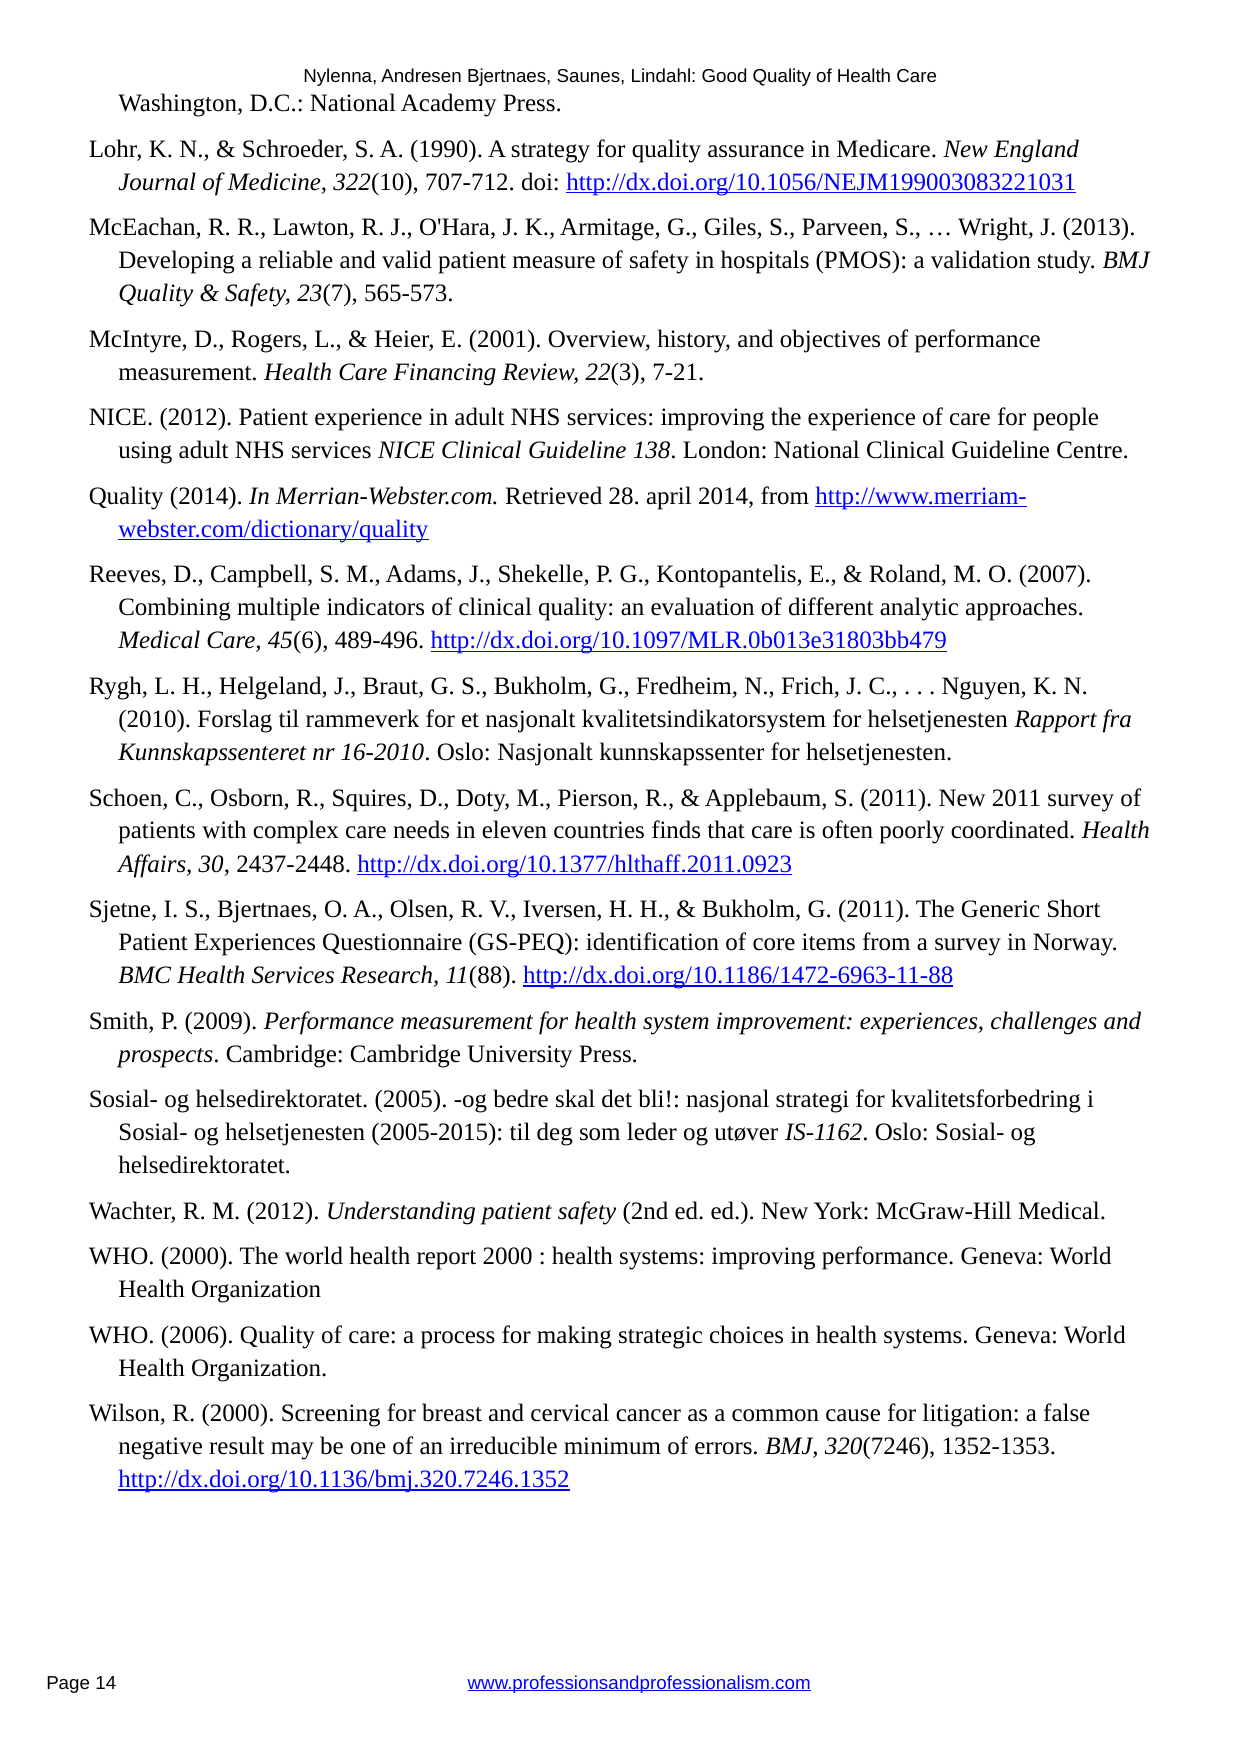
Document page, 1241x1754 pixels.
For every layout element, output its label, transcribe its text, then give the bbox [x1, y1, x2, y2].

text Quality (2014). In Merrian-Webster.com. Retrieved 28. april 2014, from http://www.merriam-webster.com/dictionary/quality [88, 481, 1152, 543]
text Washington, D.C.: National Academy Press. [88, 88, 1152, 117]
text Schoen, C., Osborn, R., Squires, D., Doty, M., Pierson, R., & Applebaum, S. (2011). New 2011 survey of patients with complex care needs in eleven countries finds that care is often poorly coordinated. Health Affairs, 30, 2437-2448. http://dx.doi.org/10.1377/hlthaff.2011.0923 [88, 783, 1152, 877]
text Lohr, K. N., & Schroeder, S. A. (1990). A strategy for quality assurance in Medicare. New England Journal of Medicine, 322(10), 707-712. doi: http://dx.doi.org/10.1056/NEJM199003083221031 [88, 134, 1152, 196]
text McEachan, R. R., Lawton, R. J., O'Hara, J. K., Armitage, G., Giles, S., Parveen, S., … Wright, J. (2013). Developing a reliable and valid patient measure of safety in hospitals (PMOS): a validation study. BMJ Quality & Safety, 23(7), 565-573. [88, 212, 1152, 307]
text Rygh, L. H., Helgeland, J., Braut, G. S., Bukholm, G., Fredheim, N., Frich, J. C., . . . Nguyen, K. N. (2010). Forslag til rammeverk for et nasjonalt kvalitetsindikatorsystem for helsetjenesten Rapport fra Kunnskapssenteret nr 16-2010. Oslo: Nasjonalt kunnskapssenter for helsetjenesten. [88, 671, 1152, 766]
text Wilson, R. (2000). Screening for breast and cervical cancer as a common cause for litigation: a false negative result may be one of an irreducible minimum of errors. BMJ, 320(7246), 1352-1353. http://dx.doi.org/10.1136/bmj.320.7246.1352 [88, 1398, 1152, 1493]
text Sjetne, I. S., Bjertnaes, O. A., Olsen, R. V., Iversen, H. H., & Bukholm, G. (2011). The Generic Short Patient Experiences Questionnaire (GS-PEQ): identification of core items from a survey in Norway. BMC Health Services Research, 11(88). http://dx.doi.org/10.1186/1472-6963-11-88 [88, 894, 1152, 989]
text WHO. (2006). Quality of care: a process for making strategic choices in health systems. Geneva: World Health Organization. [88, 1320, 1152, 1382]
text Sosial- og helsedirektoratet. (2005). -og bedre skal det bli!: nasjonal strategi for kvalitetsforbedring i Sosial- og helsetjenesten (2005-2015): til deg som leder og utøver IS-1162. Oslo: Sosial- og helsedirektoratet. [88, 1084, 1152, 1179]
text Reeves, D., Campbell, S. M., Adams, J., Shekelle, P. G., Kontopantelis, E., & Roland, M. O. (2007). Combining multiple indicators of clinical quality: an evaluation of different analytic approaches. Medical Care, 45(6), 489-496. http://dx.doi.org/10.1097/MLR.0b013e31803bb479 [88, 559, 1152, 654]
text McIntyre, D., Rogers, L., & Heier, E. (2001). Overview, history, and objectives of performance measurement. Health Care Financing Review, 22(3), 7-21. [88, 324, 1152, 386]
text Smith, P. (2009). Performance measurement for health system improvement: experiences, challenges and prospects. Cambridge: Cambridge University Press. [88, 1006, 1152, 1067]
text NICE. (2012). Patient experience in adult NHS services: improving the experience of care for people using adult NHS services NICE Clinical Guideline 138. London: National Clinical Guideline Centre. [88, 402, 1152, 464]
text WHO. (2000). The world health report 2000 : health systems: improving performance. Geneva: World Health Organization [88, 1241, 1152, 1303]
text Wachter, R. M. (2012). Understanding patient safety (2nd ed. ed.). New York: McGraw-Hill Medical. [88, 1196, 1152, 1224]
